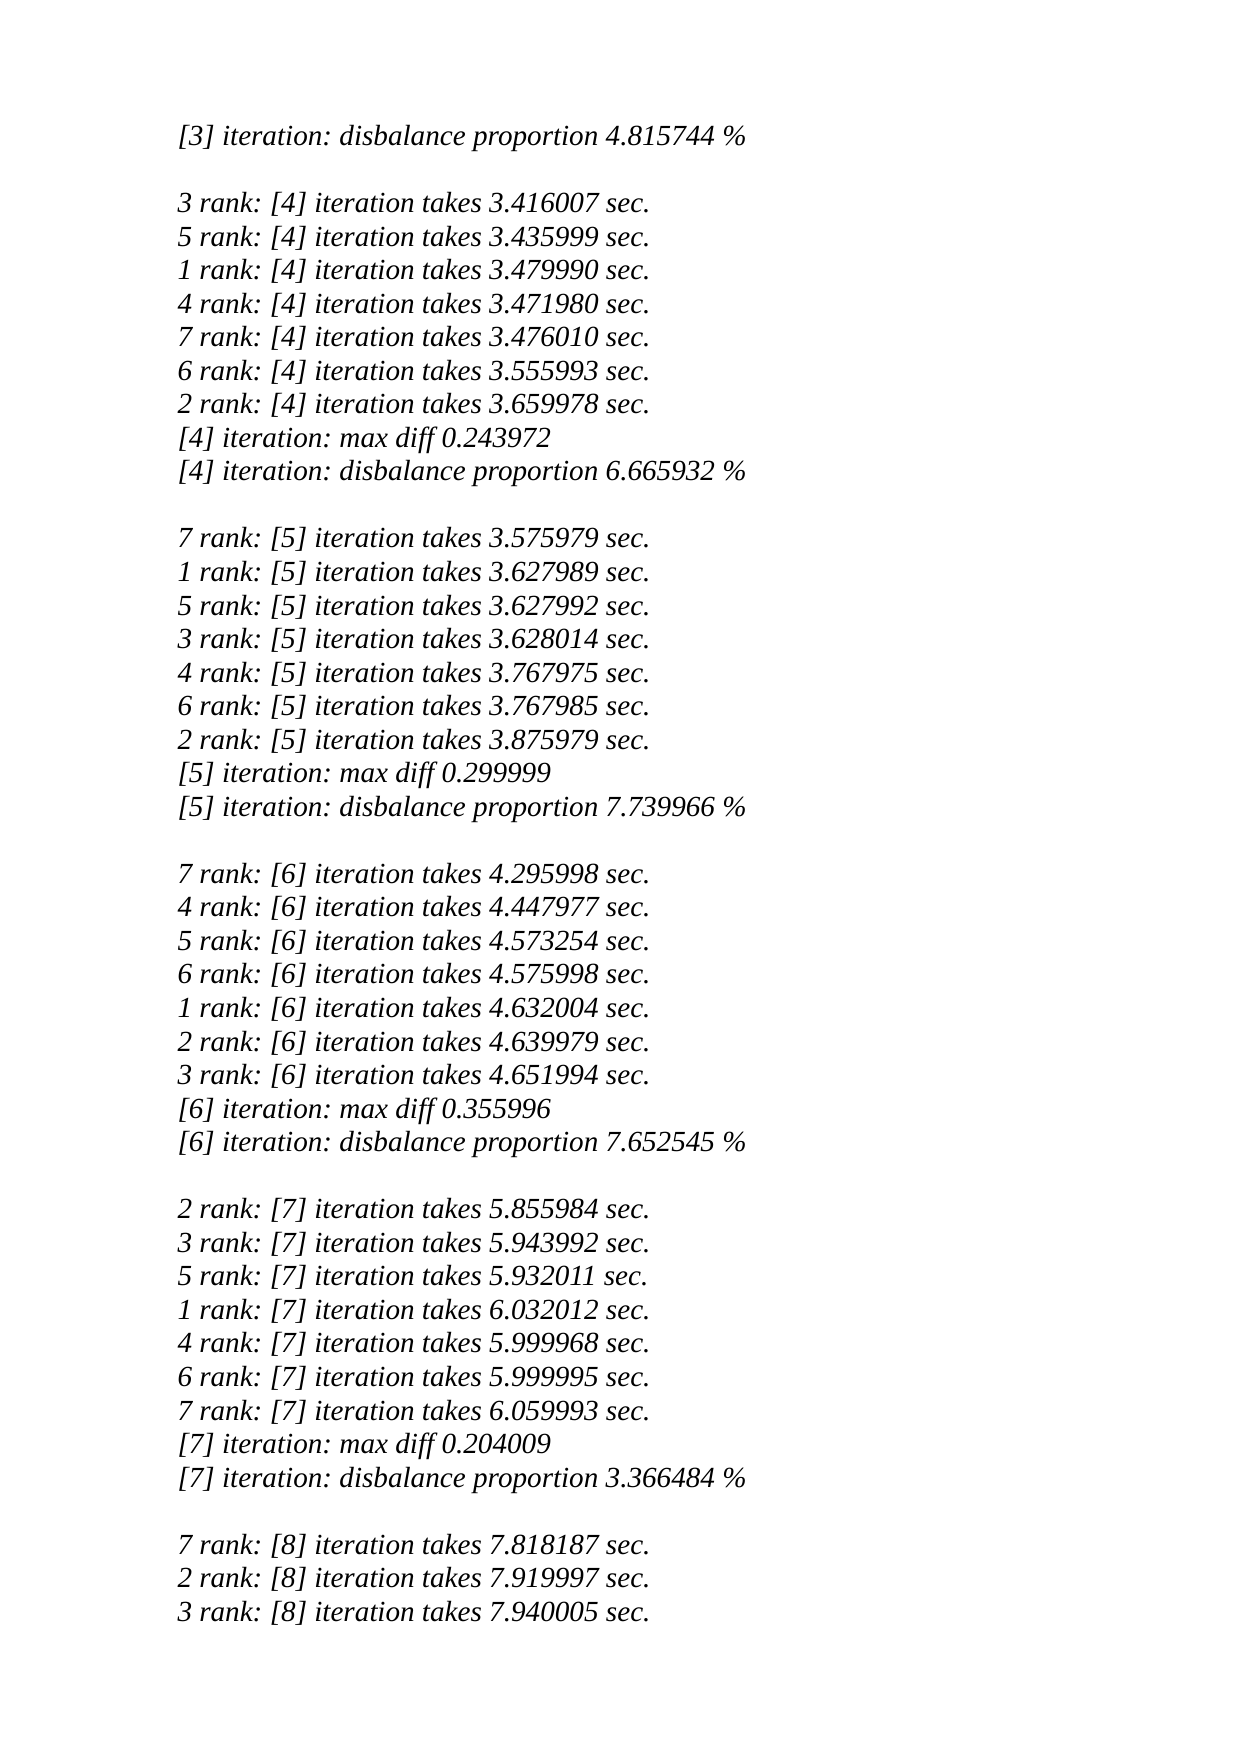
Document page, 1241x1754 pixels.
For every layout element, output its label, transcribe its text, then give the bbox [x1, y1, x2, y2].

text 1 rank: [4] iteration takes 3.479990 sec. [177, 252, 1152, 286]
text 2 rank: [8] iteration takes 7.919997 sec. [177, 1560, 1152, 1594]
text 4 rank: [5] iteration takes 3.767975 sec. [177, 655, 1152, 688]
text 1 rank: [6] iteration takes 4.632004 sec. [177, 990, 1152, 1024]
text [7] iteration: disbalance proportion 3.366484 % [177, 1460, 1152, 1493]
text [6] iteration: max diff 0.355996 [177, 1091, 1152, 1124]
text 7 rank: [6] iteration takes 4.295998 sec. [177, 856, 1152, 889]
text [4] iteration: max diff 0.243972 [177, 420, 1152, 453]
text [5] iteration: max diff 0.299999 [177, 755, 1152, 789]
text 3 rank: [4] iteration takes 3.416007 sec. [177, 185, 1152, 219]
text 4 rank: [6] iteration takes 4.447977 sec. [177, 889, 1152, 923]
text 2 rank: [7] iteration takes 5.855984 sec. [177, 1191, 1152, 1225]
text 5 rank: [4] iteration takes 3.435999 sec. [177, 219, 1152, 252]
text 2 rank: [5] iteration takes 3.875979 sec. [177, 722, 1152, 755]
text 6 rank: [6] iteration takes 4.575998 sec. [177, 957, 1152, 990]
text 2 rank: [4] iteration takes 3.659978 sec. [177, 386, 1152, 420]
text 7 rank: [5] iteration takes 3.575979 sec. [177, 521, 1152, 554]
text 5 rank: [5] iteration takes 3.627992 sec. [177, 588, 1152, 621]
text 6 rank: [7] iteration takes 5.999995 sec. [177, 1359, 1152, 1393]
text 4 rank: [4] iteration takes 3.471980 sec. [177, 286, 1152, 319]
text [5] iteration: disbalance proportion 7.739966 % [177, 789, 1152, 822]
text 7 rank: [7] iteration takes 6.059993 sec. [177, 1393, 1152, 1426]
text 3 rank: [5] iteration takes 3.628014 sec. [177, 621, 1152, 655]
text 5 rank: [7] iteration takes 5.932011 sec. [177, 1258, 1152, 1292]
text 2 rank: [6] iteration takes 4.639979 sec. [177, 1024, 1152, 1057]
text 7 rank: [4] iteration takes 3.476010 sec. [177, 319, 1152, 353]
text 1 rank: [5] iteration takes 3.627989 sec. [177, 554, 1152, 588]
text 3 rank: [8] iteration takes 7.940005 sec. [177, 1594, 1152, 1627]
text [3] iteration: disbalance proportion 4.815744 % [177, 118, 1152, 152]
text 6 rank: [5] iteration takes 3.767985 sec. [177, 688, 1152, 722]
text [7] iteration: max diff 0.204009 [177, 1426, 1152, 1460]
text 4 rank: [7] iteration takes 5.999968 sec. [177, 1326, 1152, 1359]
text 3 rank: [7] iteration takes 5.943992 sec. [177, 1225, 1152, 1258]
text 1 rank: [7] iteration takes 6.032012 sec. [177, 1292, 1152, 1326]
text 7 rank: [8] iteration takes 7.818187 sec. [177, 1527, 1152, 1560]
text [6] iteration: disbalance proportion 7.652545 % [177, 1124, 1152, 1158]
text 5 rank: [6] iteration takes 4.573254 sec. [177, 923, 1152, 957]
text [4] iteration: disbalance proportion 6.665932 % [177, 453, 1152, 487]
text 6 rank: [4] iteration takes 3.555993 sec. [177, 353, 1152, 386]
text 3 rank: [6] iteration takes 4.651994 sec. [177, 1057, 1152, 1091]
